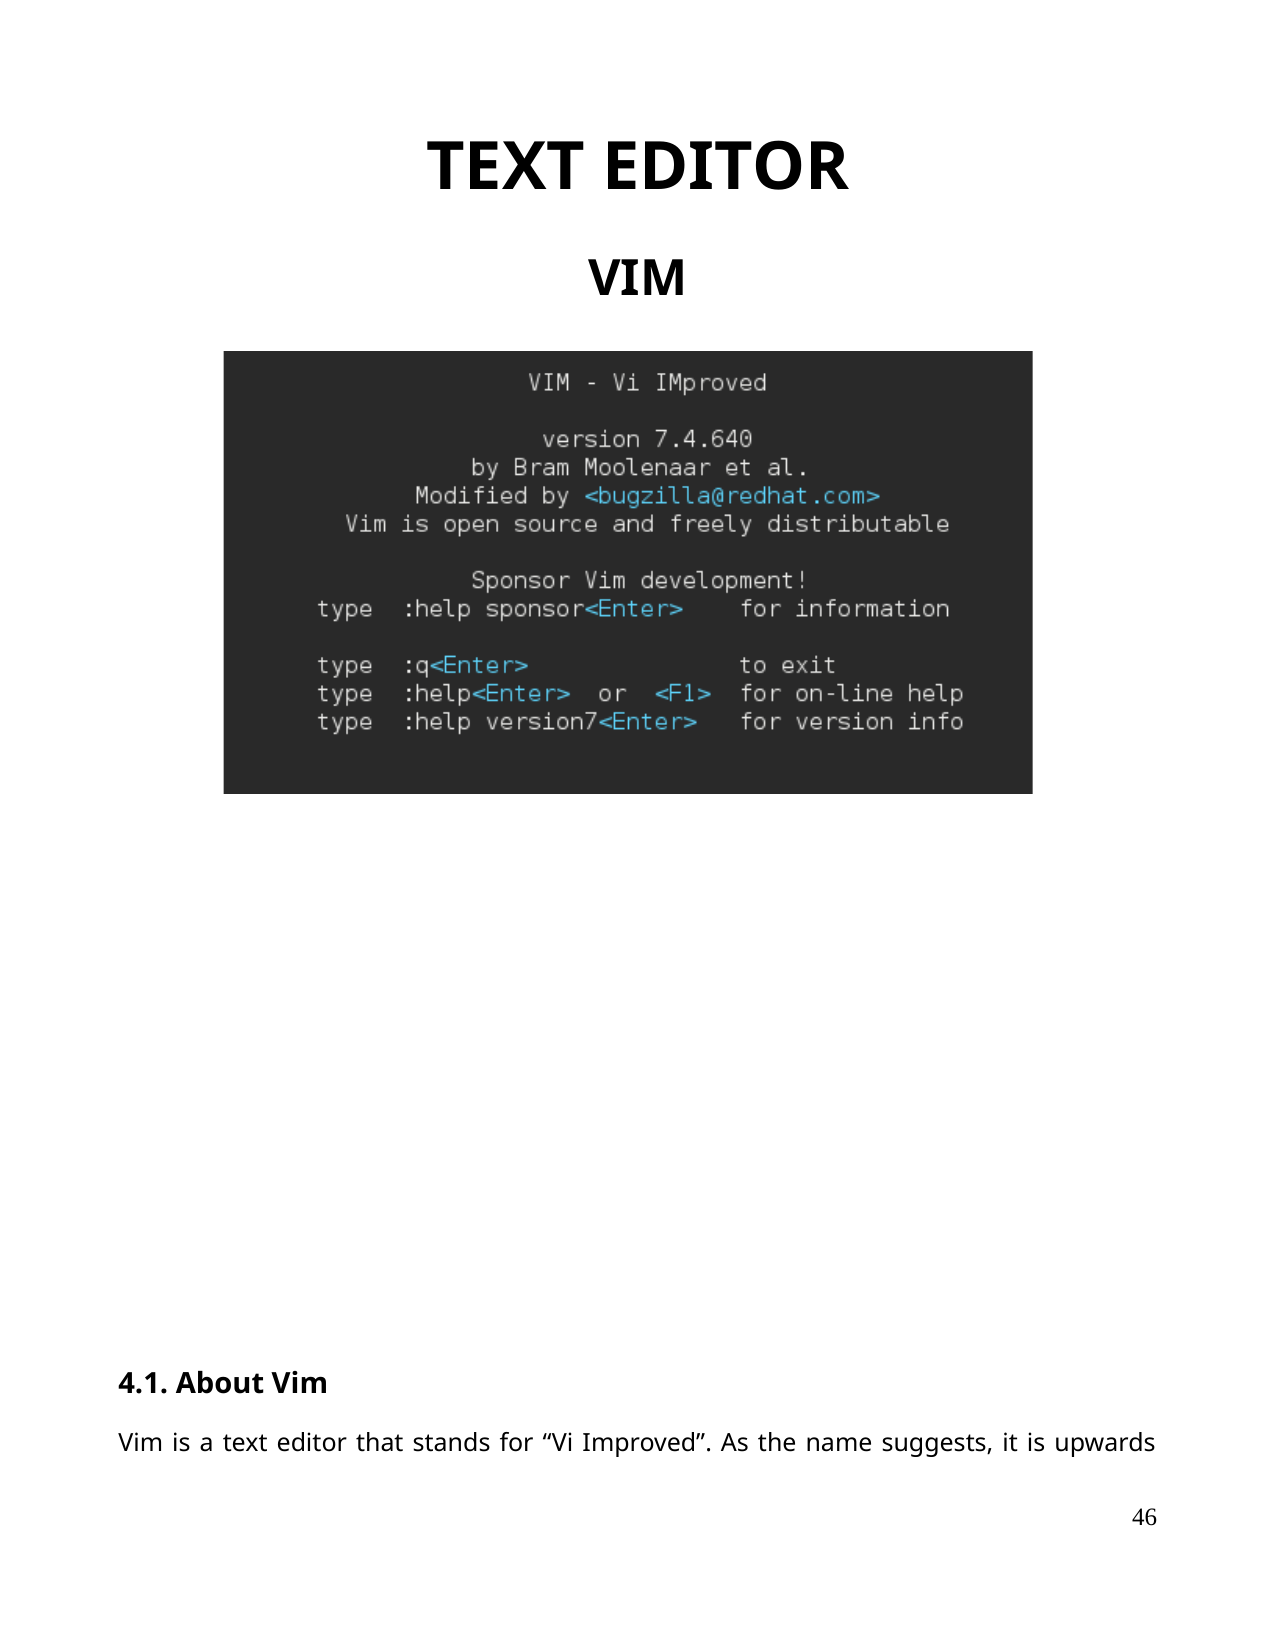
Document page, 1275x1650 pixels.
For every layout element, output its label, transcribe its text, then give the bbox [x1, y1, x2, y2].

text Vim is a text editor that stands for “Vi Improved”. As the name suggests, it is upwards [118, 1425, 1157, 1459]
picture [223, 351, 1033, 794]
text VIM [118, 242, 1157, 310]
text TEXT EDITOR [118, 118, 1157, 209]
text 4.1. About Vim [118, 1363, 1157, 1402]
